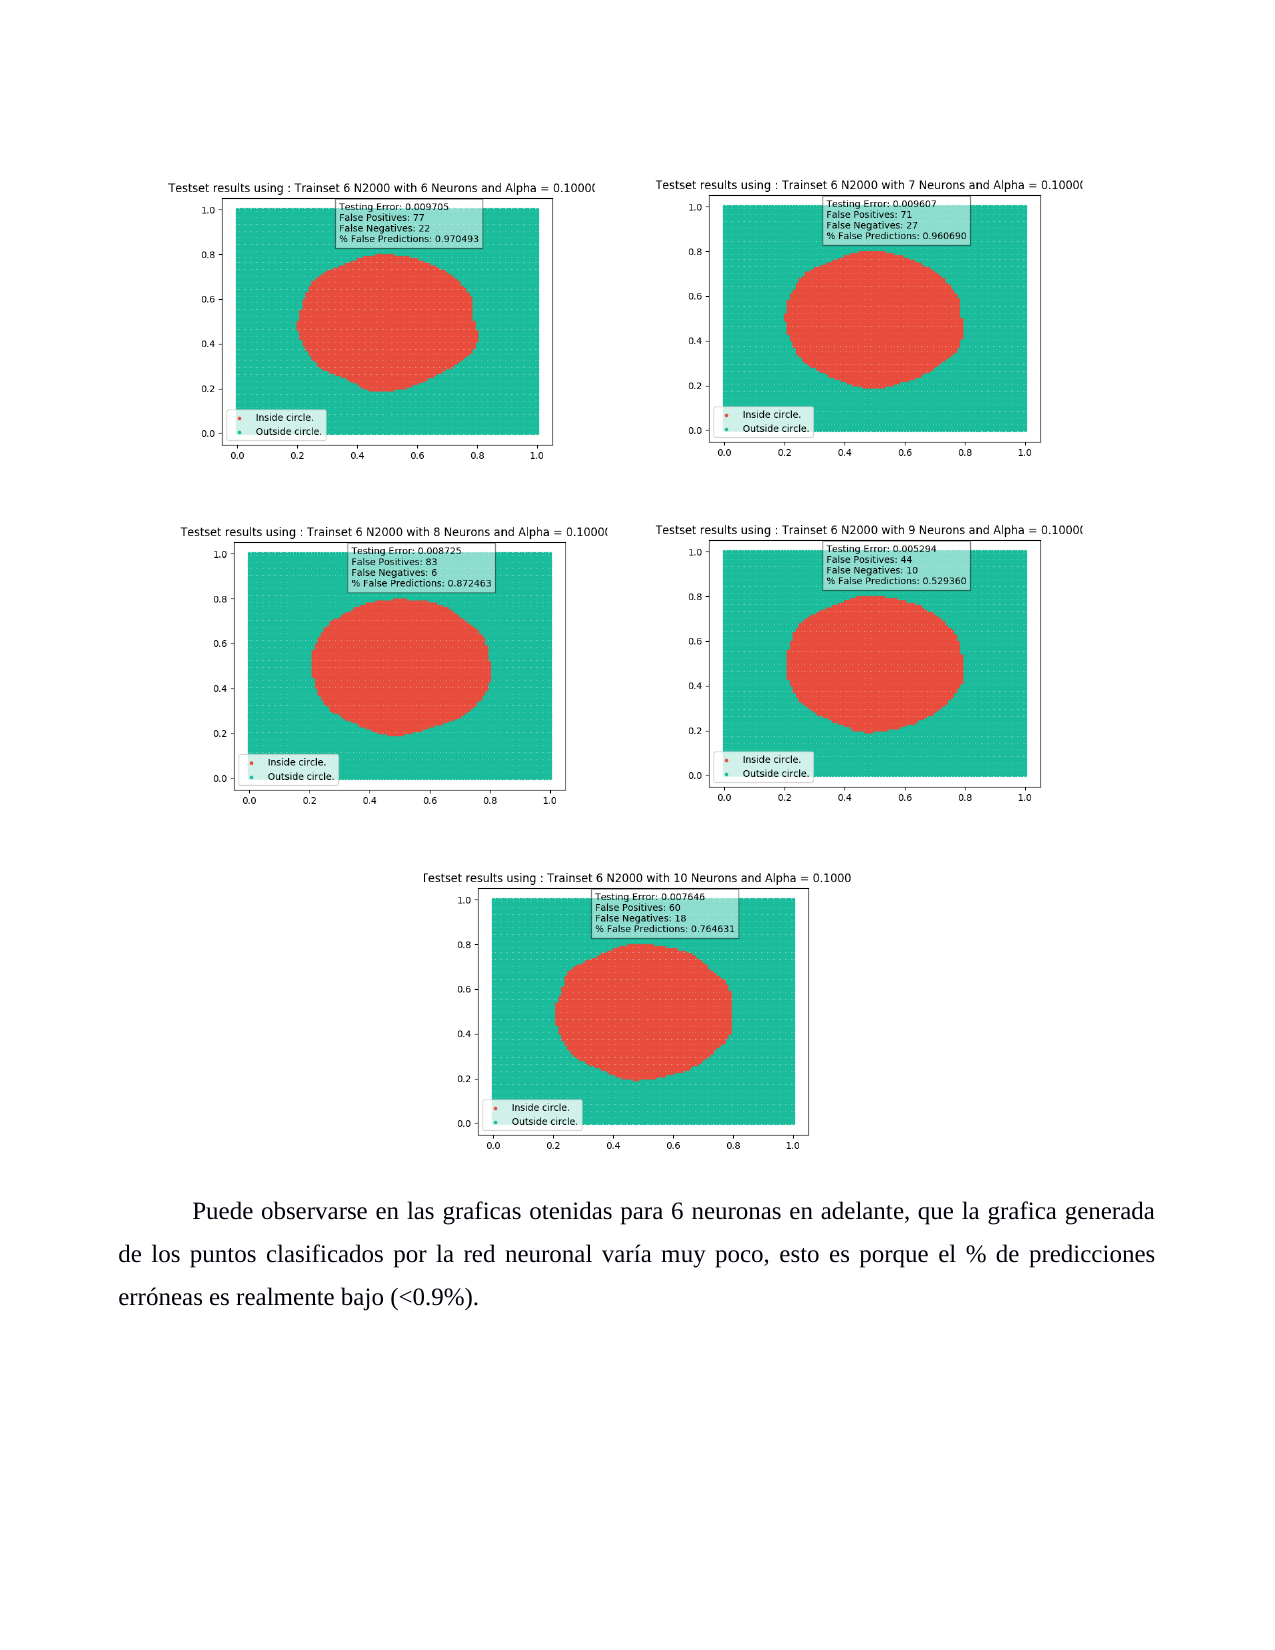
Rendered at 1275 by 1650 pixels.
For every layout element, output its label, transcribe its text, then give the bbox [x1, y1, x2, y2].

picture [168, 159, 595, 480]
text Puede observarse en las graficas otenidas para 6 neuronas en adelante, que la grafica generada de los puntos clasificados por la red neuronal varía muy poco, esto es porque el % de predicciones erróneas es realmente bajo (<0.9%). [118, 1196, 1157, 1311]
picture [180, 504, 608, 825]
picture [655, 501, 1083, 822]
picture [655, 156, 1083, 477]
picture [424, 849, 851, 1170]
